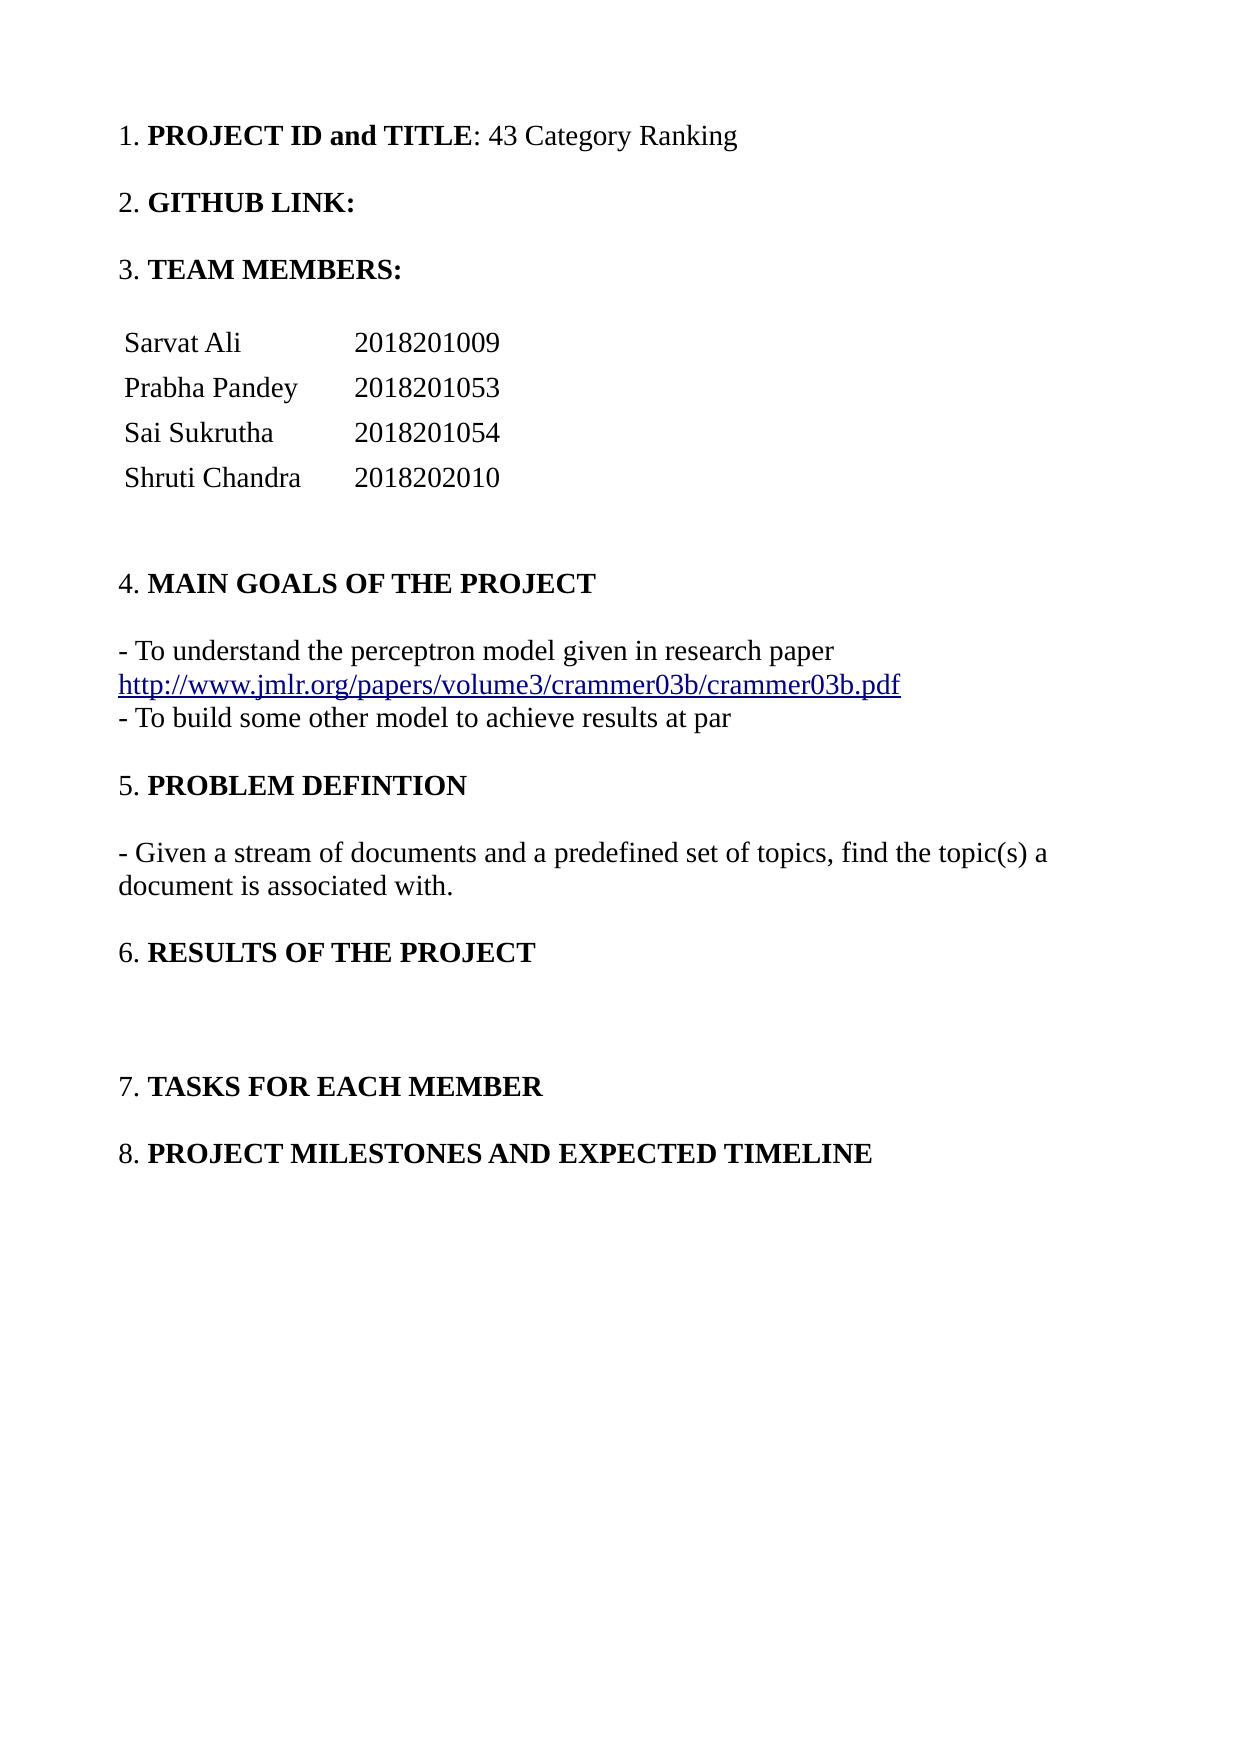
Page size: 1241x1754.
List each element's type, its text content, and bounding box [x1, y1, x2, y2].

table_cell 2018201054 [349, 409, 525, 454]
table_cell Shruti Chandra [118, 454, 348, 499]
table_header 2018201009 [349, 319, 525, 364]
table_cell 2018201053 [349, 364, 525, 409]
text 1. PROJECT ID and TITLE: 43 Category Ranking [118, 118, 1122, 152]
text 7. TASKS FOR EACH MEMBER [118, 1069, 1122, 1103]
table_cell Prabha Pandey [118, 364, 348, 409]
table_cell Sai Sukrutha [118, 409, 348, 454]
table_header Sarvat Ali [118, 319, 348, 364]
text 5. PROBLEM DEFINTION [118, 768, 1122, 801]
text - To understand the perceptron model given in research paper http://www.jmlr.org/papers/volume3/crammer03b/crammer03b.pdf [118, 633, 1122, 701]
text 8. PROJECT MILESTONES AND EXPECTED TIMELINE [118, 1137, 1122, 1170]
text - Given a stream of documents and a predefined set of topics, find the topic(s) a document is associated with. [118, 835, 1122, 902]
text 4. MAIN GOALS OF THE PROJECT [118, 566, 1122, 600]
text 3. TEAM MEMBERS: [118, 252, 1122, 286]
text - To build some other model to achieve results at par [118, 701, 1122, 734]
table_cell 2018202010 [349, 454, 525, 499]
text 6. RESULTS OF THE PROJECT [118, 935, 1122, 969]
text 2. GITHUB LINK: [118, 185, 1122, 219]
